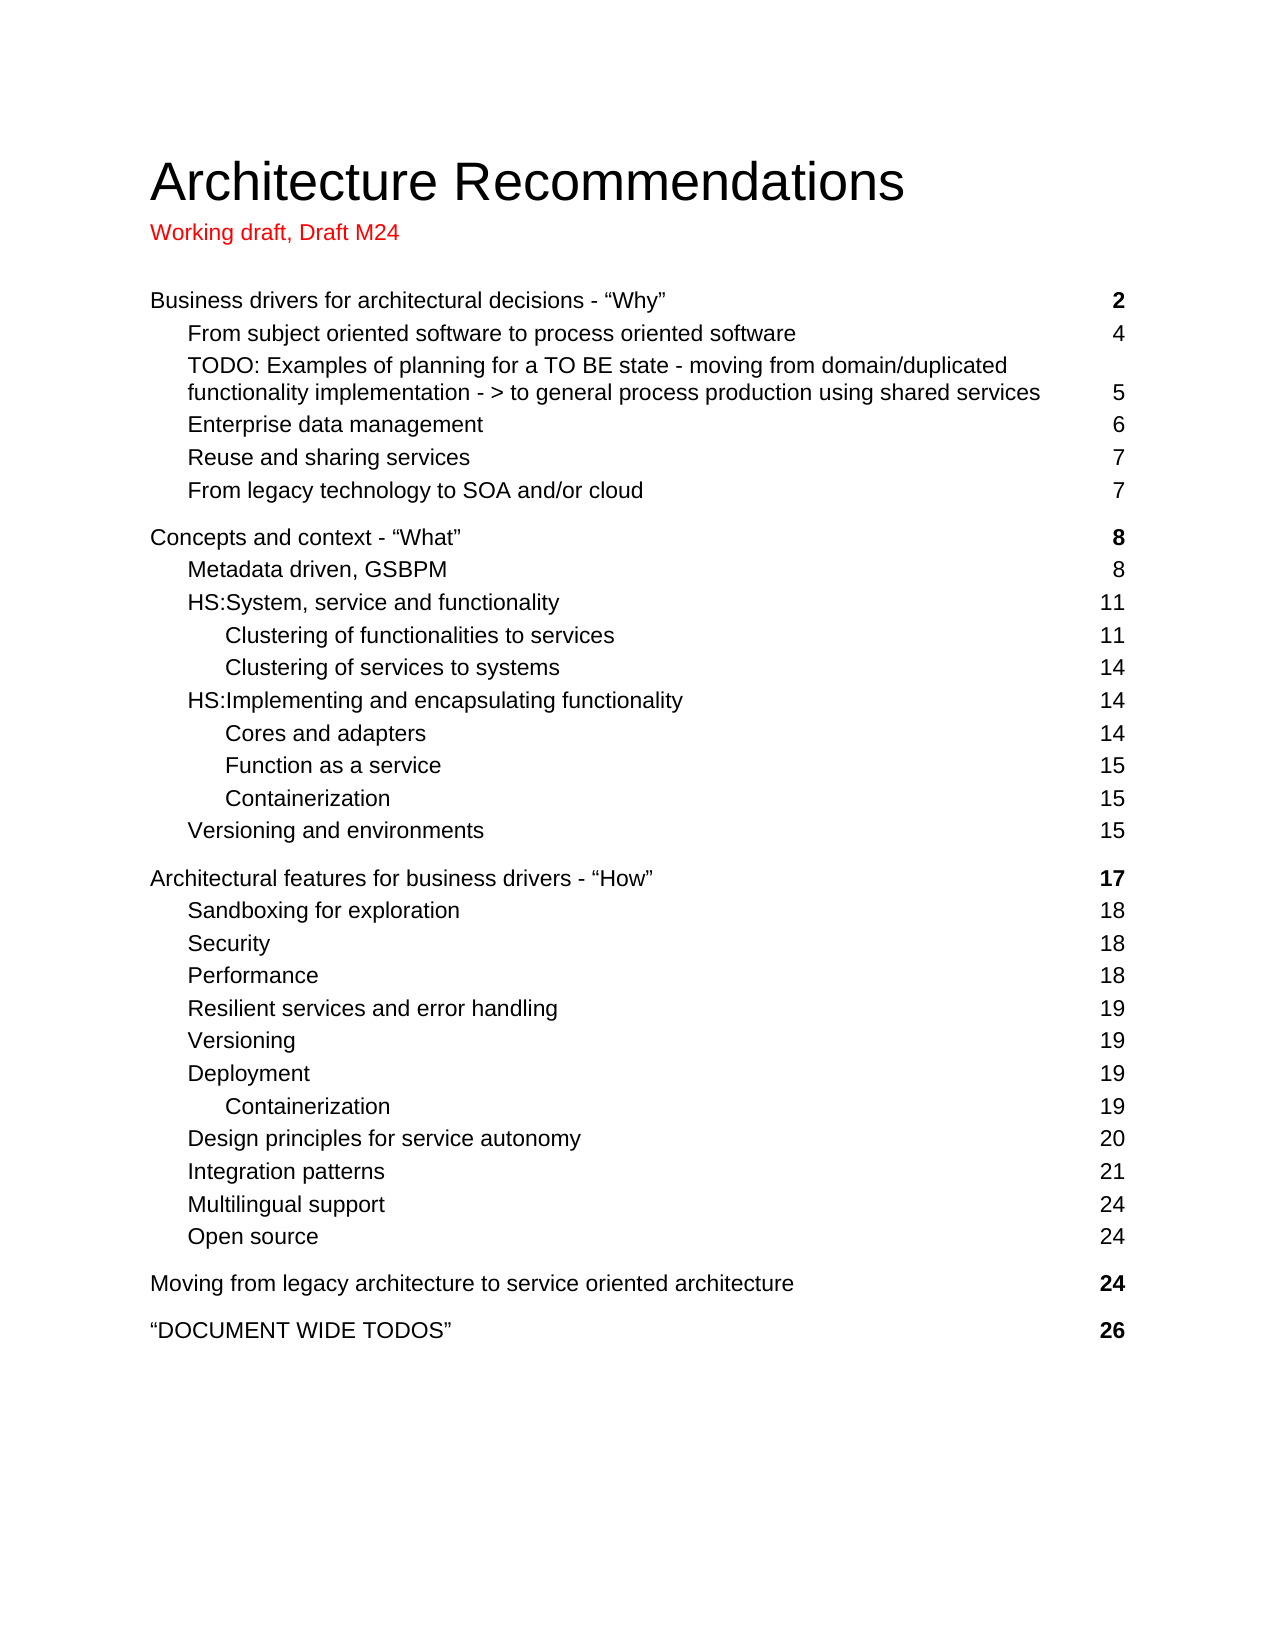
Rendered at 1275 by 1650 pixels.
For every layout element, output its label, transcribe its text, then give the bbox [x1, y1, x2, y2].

text Containerization 19 [225, 1093, 1125, 1119]
text Versioning 19 [187, 1027, 1125, 1054]
text Multilingual support 24 [187, 1191, 1125, 1217]
text Resilient services and error handling 19 [187, 995, 1125, 1021]
text Deployment 19 [187, 1060, 1125, 1086]
text Function as a service 15 [225, 752, 1125, 778]
text Reuse and sharing services 7 [187, 444, 1125, 470]
text HS:Implementing and encapsulating functionality 14 [187, 687, 1125, 713]
text Sandboxing for exploration 18 [187, 897, 1125, 923]
text Concepts and context - “What” 8 [150, 524, 1125, 550]
text Moving from legacy architecture to service oriented architecture 24 [150, 1270, 1125, 1297]
text “DOCUMENT WIDE TODOS” 26 [150, 1317, 1125, 1344]
text Security 18 [187, 930, 1125, 956]
text TODO: Examples of planning for a TO BE state - moving from domain/duplicated functionality implementation - > to general process production using shared services 5 [187, 352, 1125, 405]
text Clustering of functionalities to services 11 [225, 622, 1125, 648]
text Performance 18 [187, 962, 1125, 989]
text Business drivers for architectural decisions - “Why” 2 [150, 287, 1125, 314]
text Working draft, Draft M24 [150, 218, 1125, 245]
text Versioning and environments 15 [187, 817, 1125, 844]
text Enterprise data management 6 [187, 411, 1125, 438]
text Architectural features for business drivers - “How” 17 [150, 864, 1125, 891]
text Cores and adapters 14 [225, 719, 1125, 746]
title Architecture Recommendations [150, 150, 1125, 212]
text Integration patterns 21 [187, 1158, 1125, 1184]
text HS:System, service and functionality 11 [187, 589, 1125, 615]
text From subject oriented software to process oriented software 4 [187, 320, 1125, 346]
text Containerization 15 [225, 785, 1125, 811]
text Metadata driven, GSBPM 8 [187, 556, 1125, 583]
text From legacy technology to SOA and/or cloud 7 [187, 477, 1125, 503]
text Open source 24 [187, 1223, 1125, 1249]
text Clustering of services to systems 14 [225, 654, 1125, 681]
text Design principles for service autonomy 20 [187, 1125, 1125, 1152]
